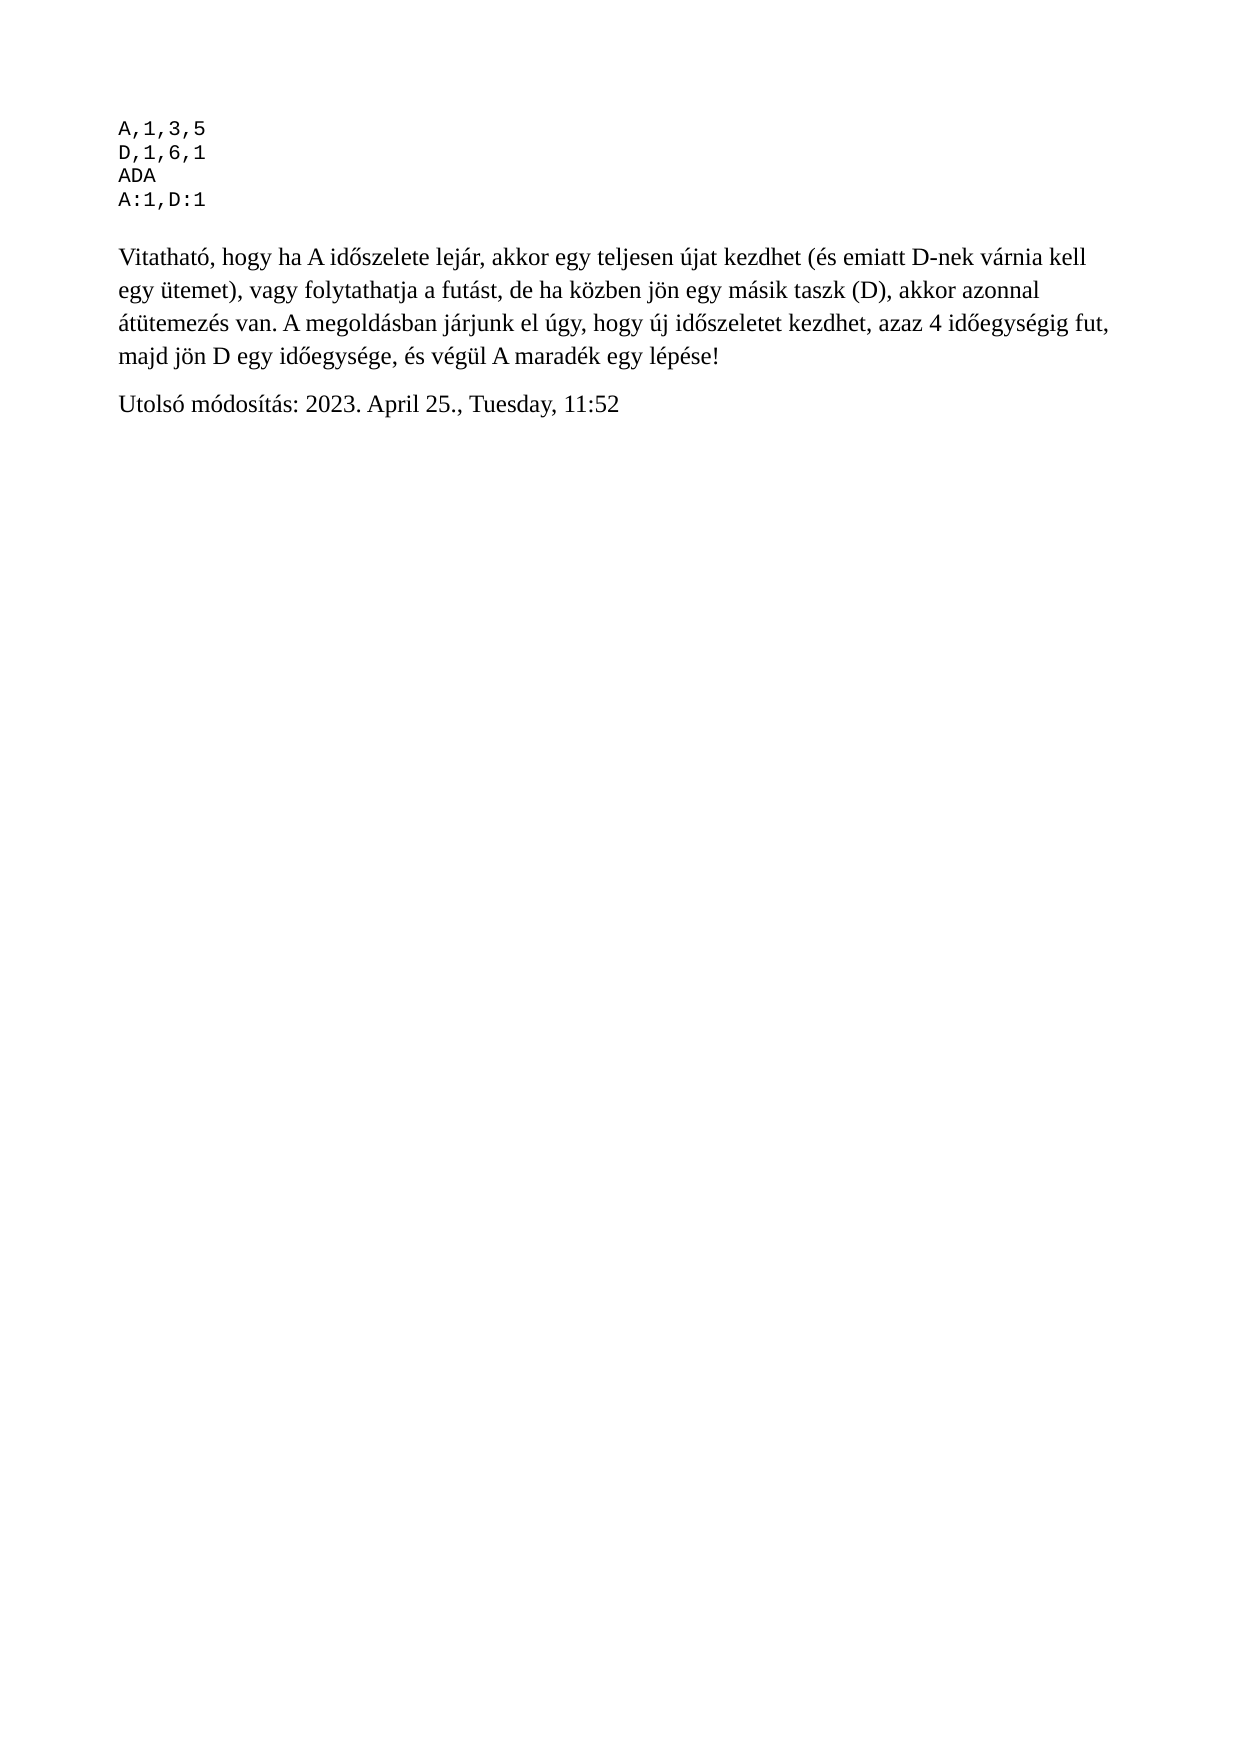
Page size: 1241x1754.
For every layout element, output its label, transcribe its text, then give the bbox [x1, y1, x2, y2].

text Vitatható, hogy ha A időszelete lejár, akkor egy teljesen újat kezdhet (és emiatt D-nek várnia kell egy ütemet), vagy folytathatja a futást, de ha közben jön egy másik taszk (D), akkor azonnal átütemezés van. A megoldásban járjunk el úgy, hogy új időszeletet kezdhet, azaz 4 időegységig fut, majd jön D egy időegysége, és végül A maradék egy lépése! [118, 242, 1122, 370]
text D,1,6,1 [118, 142, 1122, 165]
text A:1,D:1 [118, 189, 1122, 213]
text ADA [118, 165, 1122, 189]
text A,1,3,5 [118, 118, 1122, 142]
text Utolsó módosítás: 2023. April 25., Tuesday, 11:52 [118, 389, 1122, 418]
